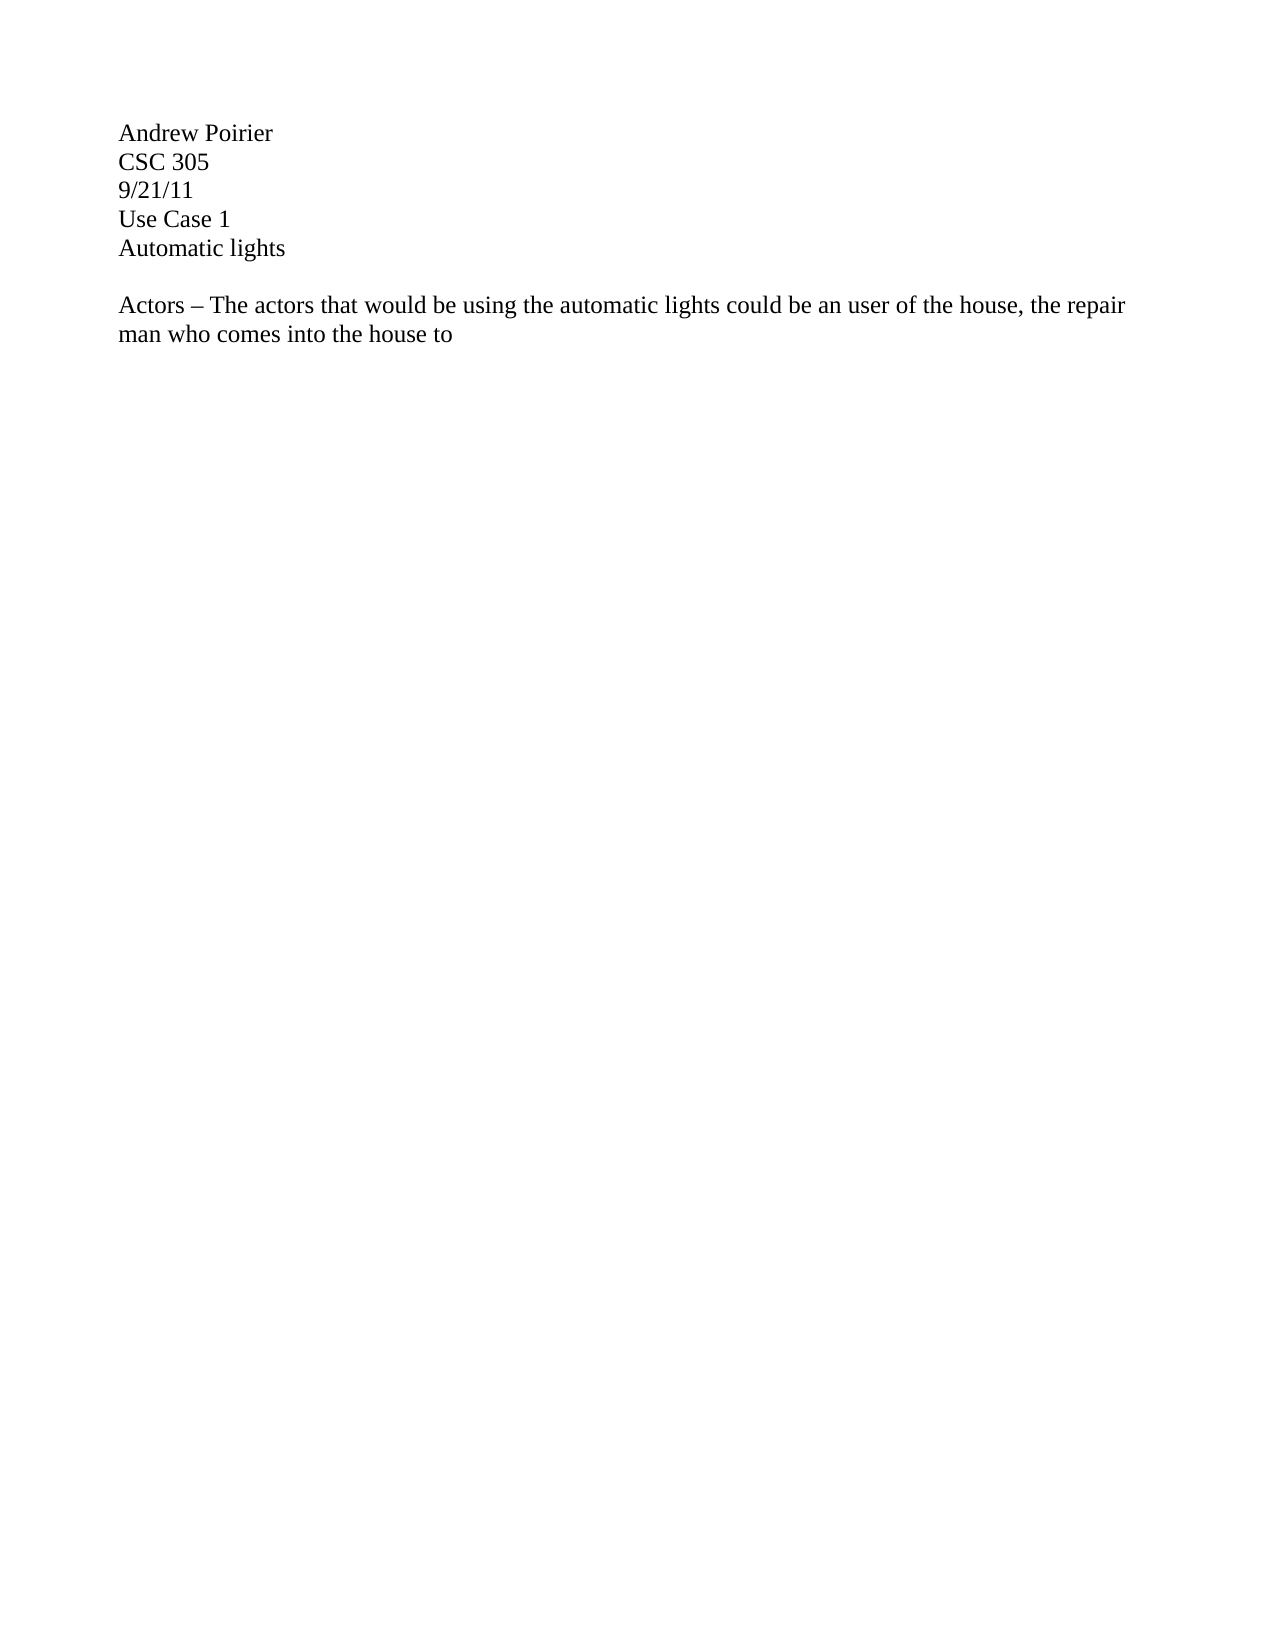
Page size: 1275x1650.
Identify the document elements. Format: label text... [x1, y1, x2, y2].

text CSC 305 [118, 147, 1157, 176]
text 9/21/11 [118, 176, 1157, 204]
text Actors – The actors that would be using the automatic lights could be an user of the house, the repair man who comes into the house to [118, 291, 1157, 348]
text Andrew Poirier [118, 118, 1157, 147]
text Use Case 1 [118, 204, 1157, 233]
text Automatic lights [118, 233, 1157, 262]
